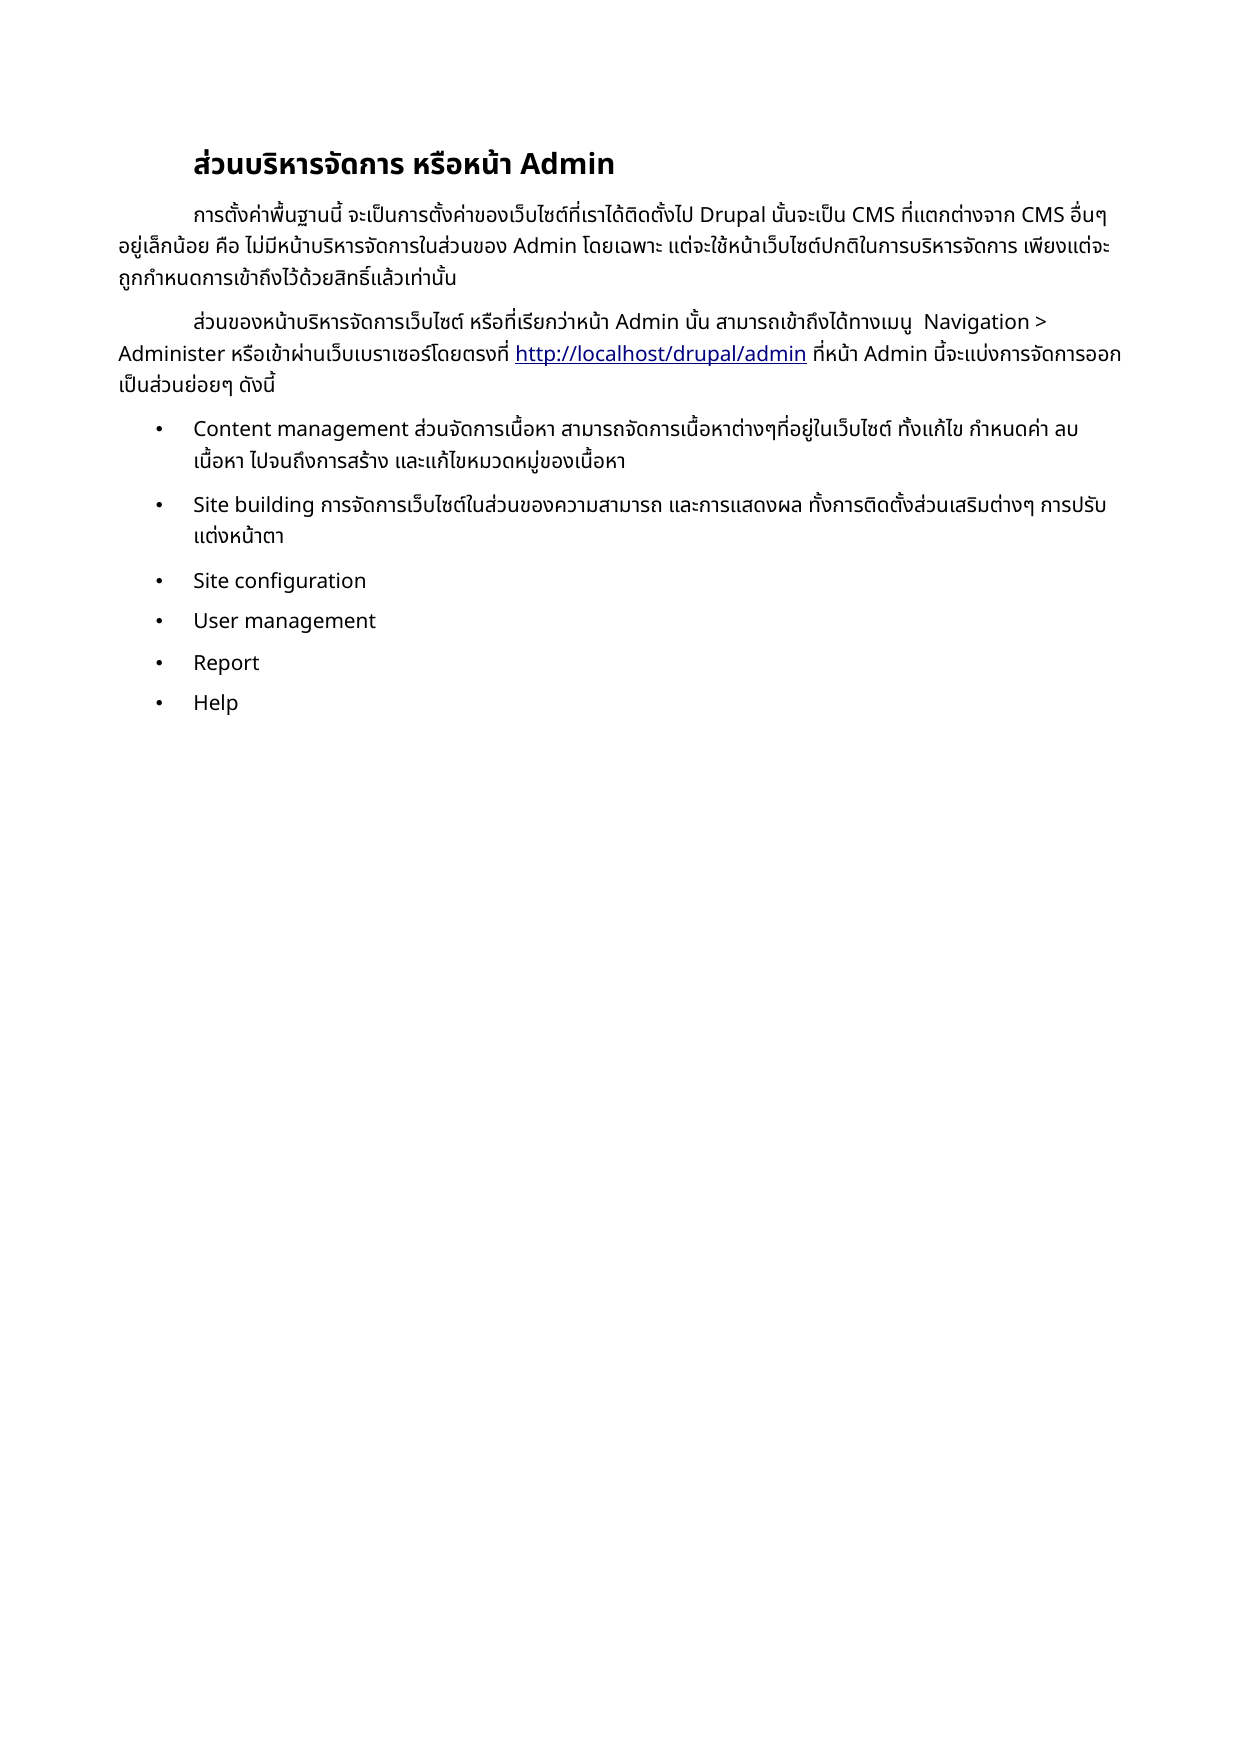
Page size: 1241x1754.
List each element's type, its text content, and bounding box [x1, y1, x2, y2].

subtitle ส่วนบริหารจัดการ หรือหน้า Admin [193, 143, 1122, 187]
list Site building การจัดการเว็บไซต์ในส่วนของความสามารถ และการแสดงผล ทั้งการติดตั้งส่วนเสริมต่างๆ การปรับแต่งหน้าตา [156, 490, 1122, 553]
list User management [156, 607, 1122, 635]
list Site configuration [156, 566, 1122, 594]
list Content management ส่วนจัดการเนื้อหา สามารถจัดการเนื้อหาต่างๆที่อยู่ในเว็บไซต์ ทั้งแก้ไข กำหนดค่า ลบเนื้อหา ไปจนถึงการสร้าง และแก้ไขหมวดหมู่ของเนื้อหา [156, 414, 1122, 478]
text ส่วนของหน้าบริหารจัดการเว็บไซต์ หรือที่เรียกว่าหน้า Admin นั้น สามารถเข้าถึงได้ทางเมนู Navigation > Administer หรือเข้าผ่านเว็บเบราเซอร์โดยตรงที่ http://localhost/drupal/admin ที่หน้า Admin นี้จะแบ่งการจัดการออกเป็นส่วนย่อยๆ ดังนี้ [118, 307, 1122, 402]
list Report [156, 648, 1122, 676]
list Help [156, 688, 1122, 717]
text การตั้งค่าพื้นฐานนี้ จะเป็นการตั้งค่าของเว็บไซต์ที่เราได้ติดตั้งไป Drupal นั้นจะเป็น CMS ที่แตกต่างจาก CMS อื่นๆอยู่เล็กน้อย คือ ไม่มีหน้าบริหารจัดการในส่วนของ Admin โดยเฉพาะ แต่จะใช้หน้าเว็บไซต์ปกติในการบริหารจัดการ เพียงแต่จะถูกกำหนดการเข้าถึงไว้ด้วยสิทธิ์แล้วเท่านั้น [118, 200, 1122, 295]
